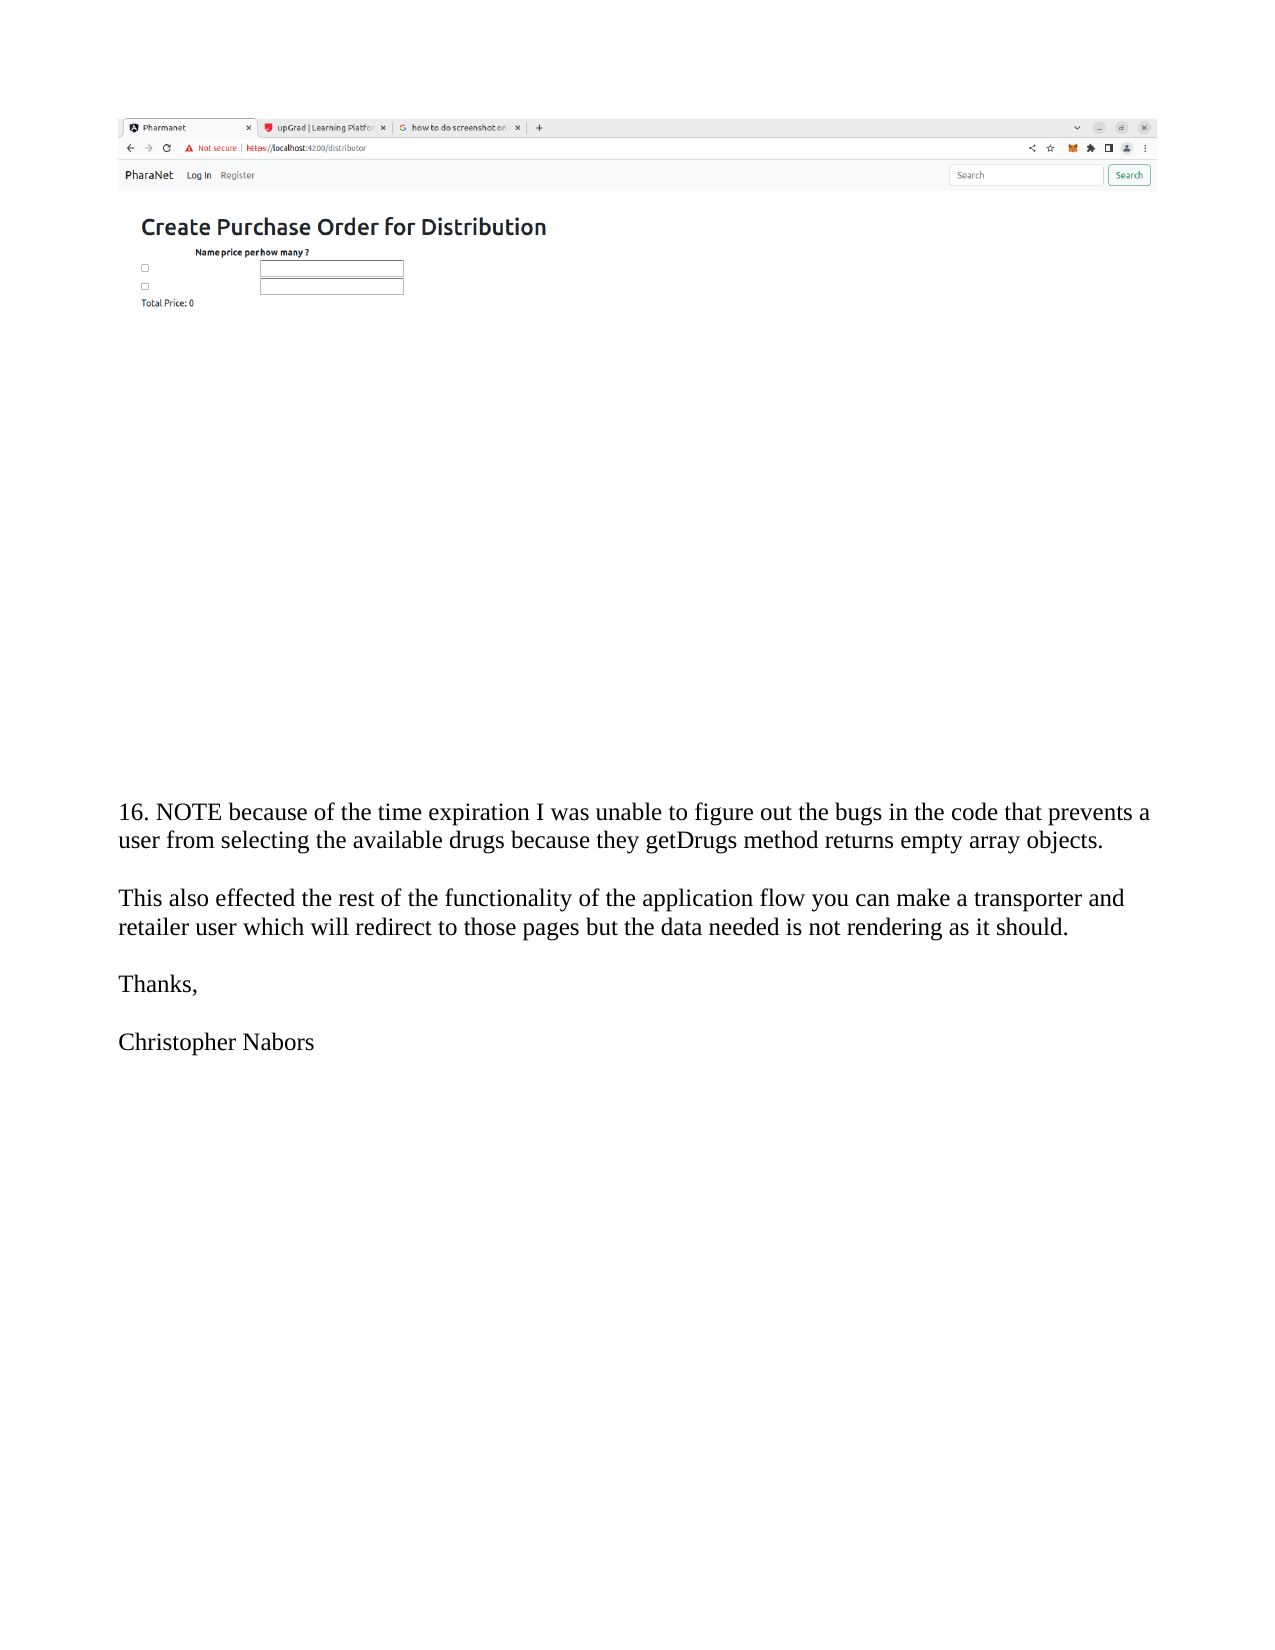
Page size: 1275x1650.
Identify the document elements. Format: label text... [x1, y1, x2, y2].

text Thanks, [118, 969, 1157, 998]
text This also effected the rest of the functionality of the application flow you can make a transporter and retailer user which will redirect to those pages but the data needed is not rendering as it should. [118, 883, 1157, 941]
picture [118, 118, 1157, 711]
text 16. NOTE because of the time expiration I was unable to figure out the bugs in the code that prevents a user from selecting the available drugs because they getDrugs method returns empty array objects. [118, 797, 1157, 854]
text Christopher Nabors [118, 1027, 1157, 1056]
